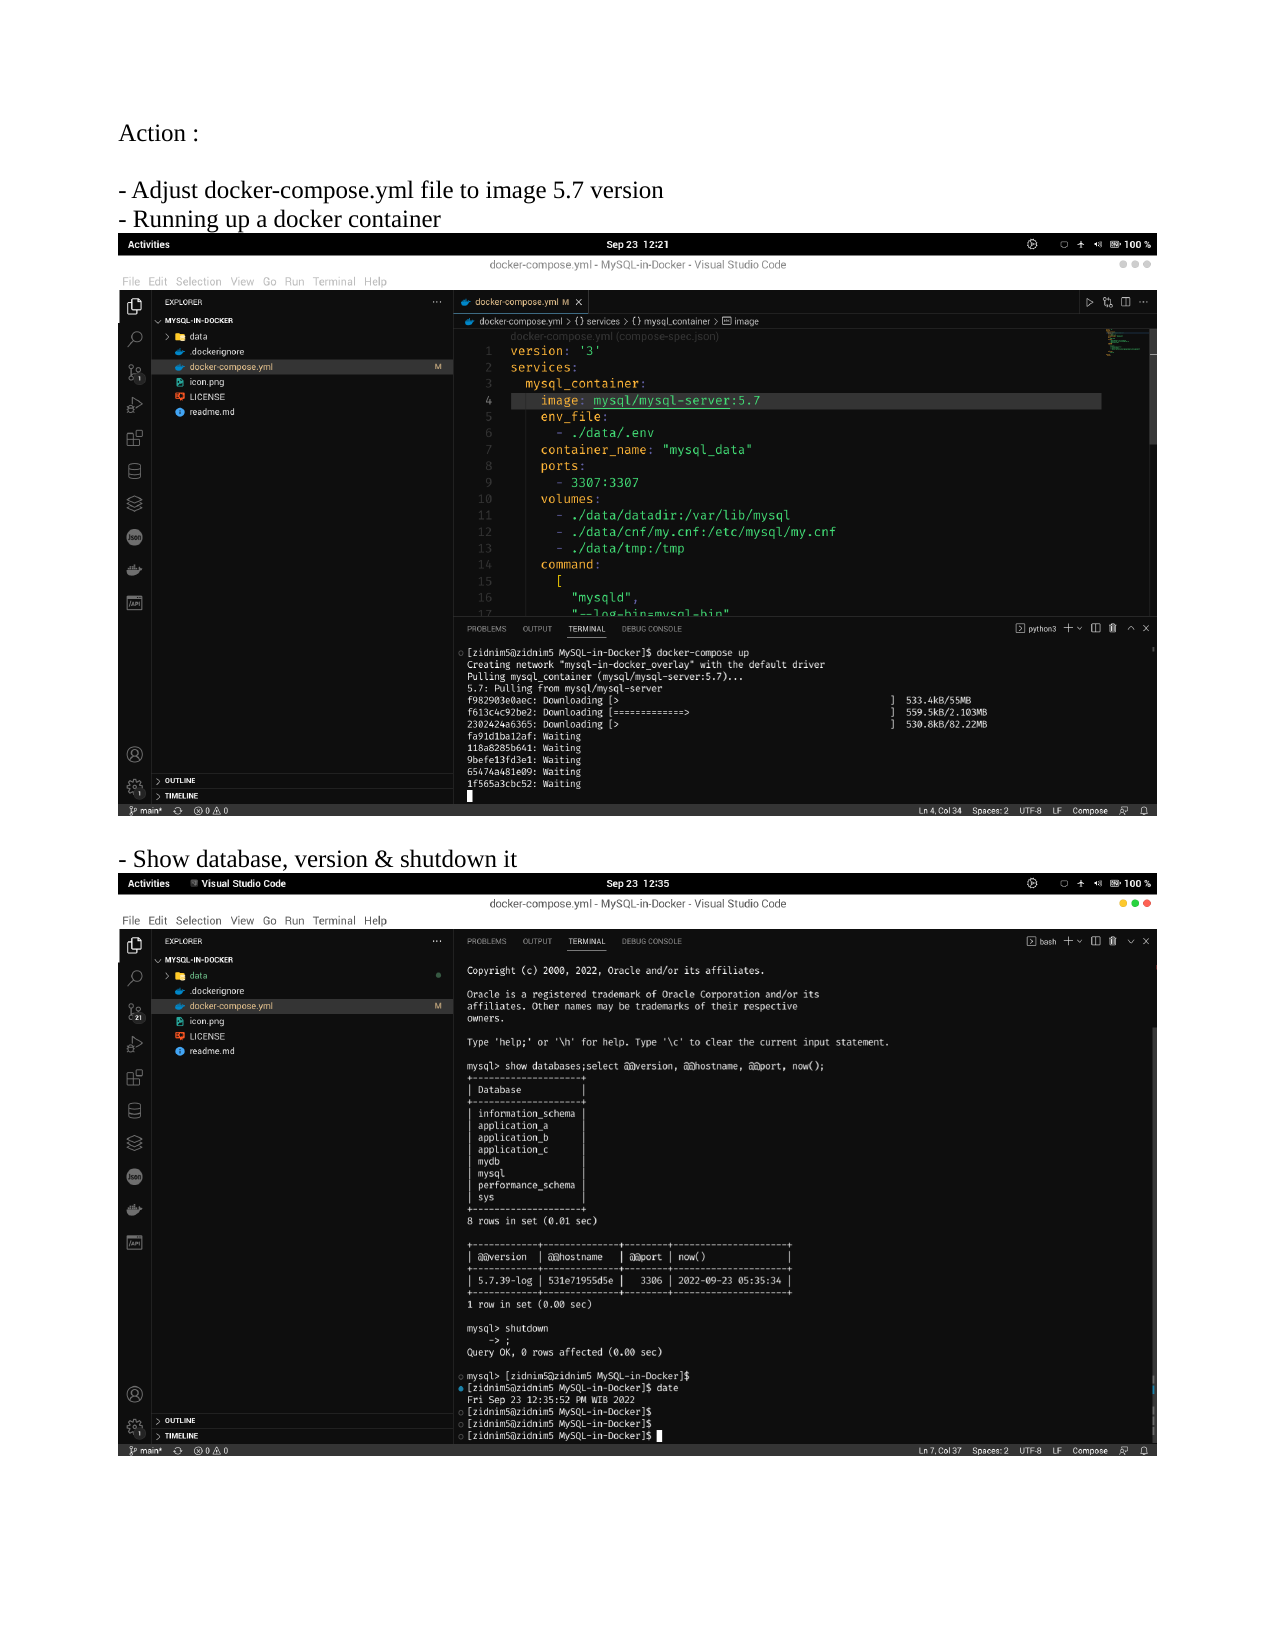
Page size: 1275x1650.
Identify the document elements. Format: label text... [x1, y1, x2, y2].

text - Adjust docker-compose.yml file to image 5.7 version [118, 176, 1157, 204]
picture [118, 233, 1157, 816]
text - Running up a docker container [118, 204, 1157, 233]
text - Show database, version & shutdown it [118, 844, 1157, 873]
picture [118, 873, 1157, 1456]
text Action : [118, 118, 1157, 147]
